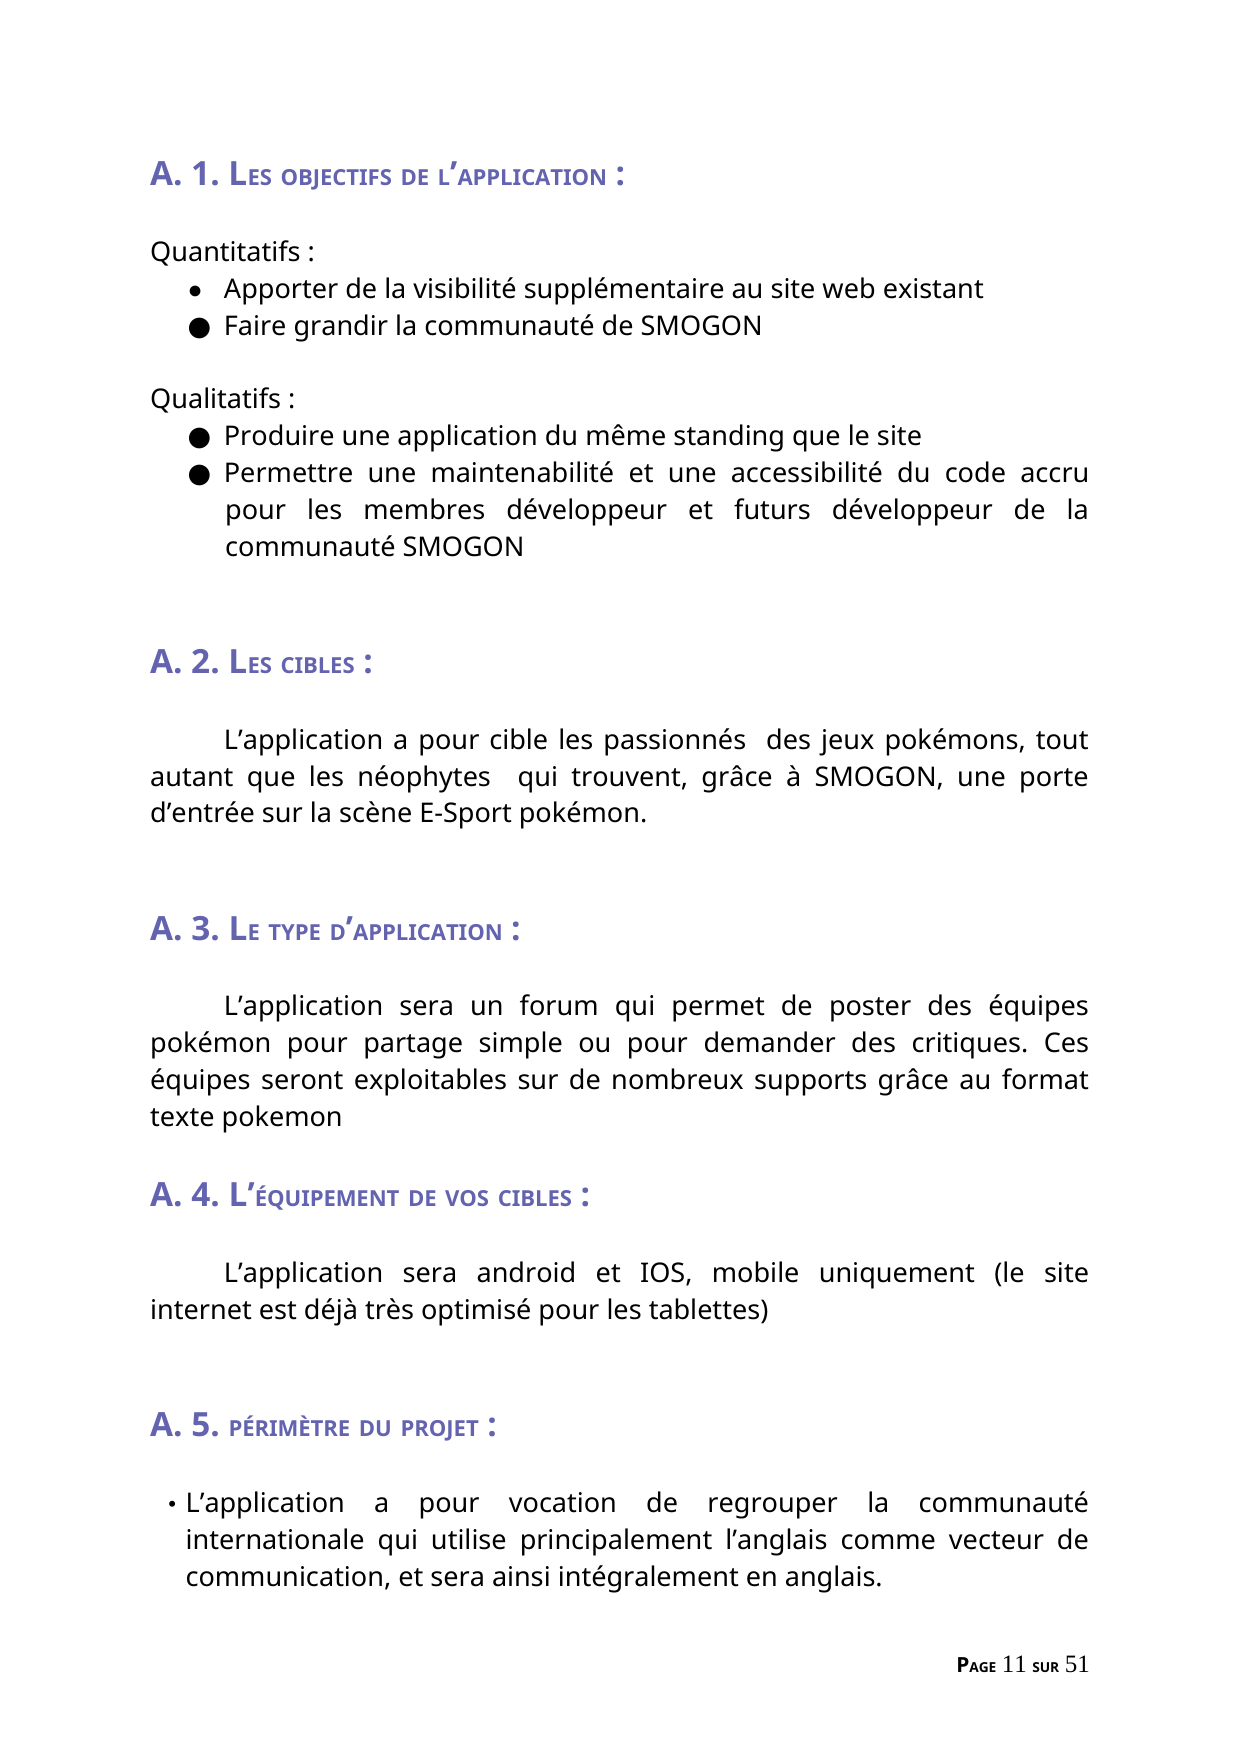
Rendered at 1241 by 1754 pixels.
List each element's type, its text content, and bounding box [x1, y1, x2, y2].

text A. 1. Les objectifs de l’application : [150, 150, 1090, 195]
list Permettre une maintenabilité et une accessibilité du code accru pour les membres développeur et futurs développeur de la communauté SMOGON [187, 453, 1090, 564]
text Quantitatifs : [150, 232, 1090, 269]
text A. 2. Les cibles : [150, 638, 1090, 683]
list Apporter de la visibilité supplémentaire au site web existant [187, 269, 1090, 306]
text A. 5. périmètre du projet : [150, 1401, 1090, 1446]
list Faire grandir la communauté de SMOGON [187, 306, 1090, 343]
text L’application a pour cible les passionnés des jeux pokémons, tout autant que les néophytes qui trouvent, grâce à SMOGON, une porte d’entrée sur la scène E-Sport pokémon. [150, 720, 1090, 831]
list L’application a pour vocation de regrouper la communauté internationale qui utilise principalement l’anglais comme vecteur de communication, et sera ainsi intégralement en anglais. [168, 1483, 1090, 1594]
text A. 4. L’équipement de vos cibles : [150, 1171, 1090, 1217]
text A. 3. Le type d’application : [150, 904, 1090, 950]
text L’application sera android et IOS, mobile uniquement (le site internet est déjà très optimisé pour les tablettes) [150, 1253, 1090, 1327]
list Produire une application du même standing que le site [187, 417, 1090, 453]
text L’application sera un forum qui permet de poster des équipes pokémon pour partage simple ou pour demander des critiques. Ces équipes seront exploitables sur de nombreux supports grâce au format texte pokemon [150, 987, 1090, 1134]
text Qualitatifs : [150, 380, 1090, 417]
